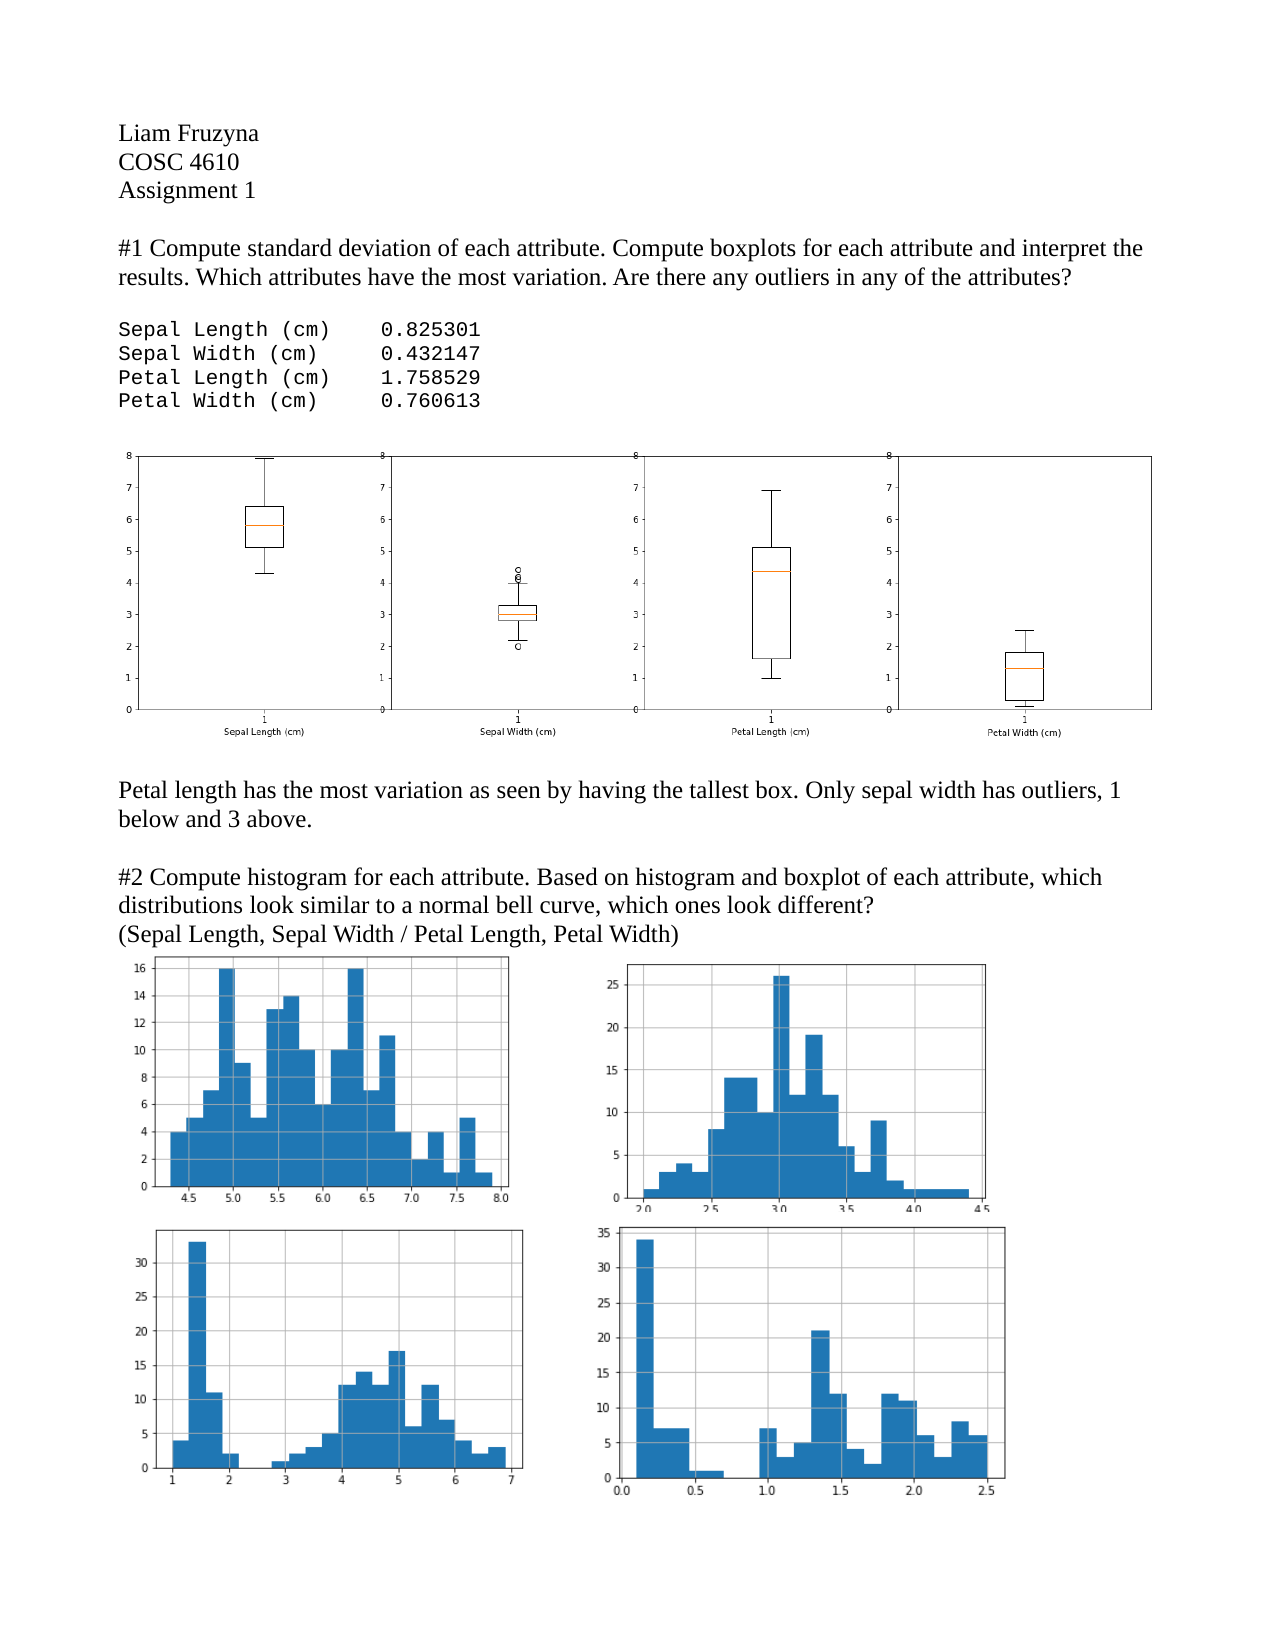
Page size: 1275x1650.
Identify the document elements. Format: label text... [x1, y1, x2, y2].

text (Sepal Length, Sepal Width / Petal Length, Petal Width) [118, 919, 1157, 948]
picture [118, 443, 1157, 747]
picture [587, 948, 1023, 1510]
text #1 Compute standard deviation of each attribute. Compute boxplots for each attribute and interpret the results. Which attributes have the most variation. Are there any outliers in any of the attributes? [118, 233, 1157, 291]
text #2 Compute histogram for each attribute. Based on histogram and boxplot of each attribute, which distributions look similar to a normal bell curve, which ones look different? [118, 862, 1157, 919]
text Petal length has the most variation as seen by having the tallest box. Only sepal width has outliers, 1 below and 3 above. [118, 776, 1157, 833]
text Sepal Width (cm) 0.432147 [118, 343, 1157, 367]
text Petal Length (cm) 1.758529 [118, 367, 1157, 390]
text COSC 4610 [118, 147, 1157, 176]
text Sepal Length (cm) 0.825301 [118, 319, 1157, 343]
text Petal Width (cm) 0.760613 [118, 390, 1157, 414]
text Assignment 1 [118, 176, 1157, 204]
text Liam Fruzyna [118, 118, 1157, 147]
picture [123, 948, 544, 1494]
